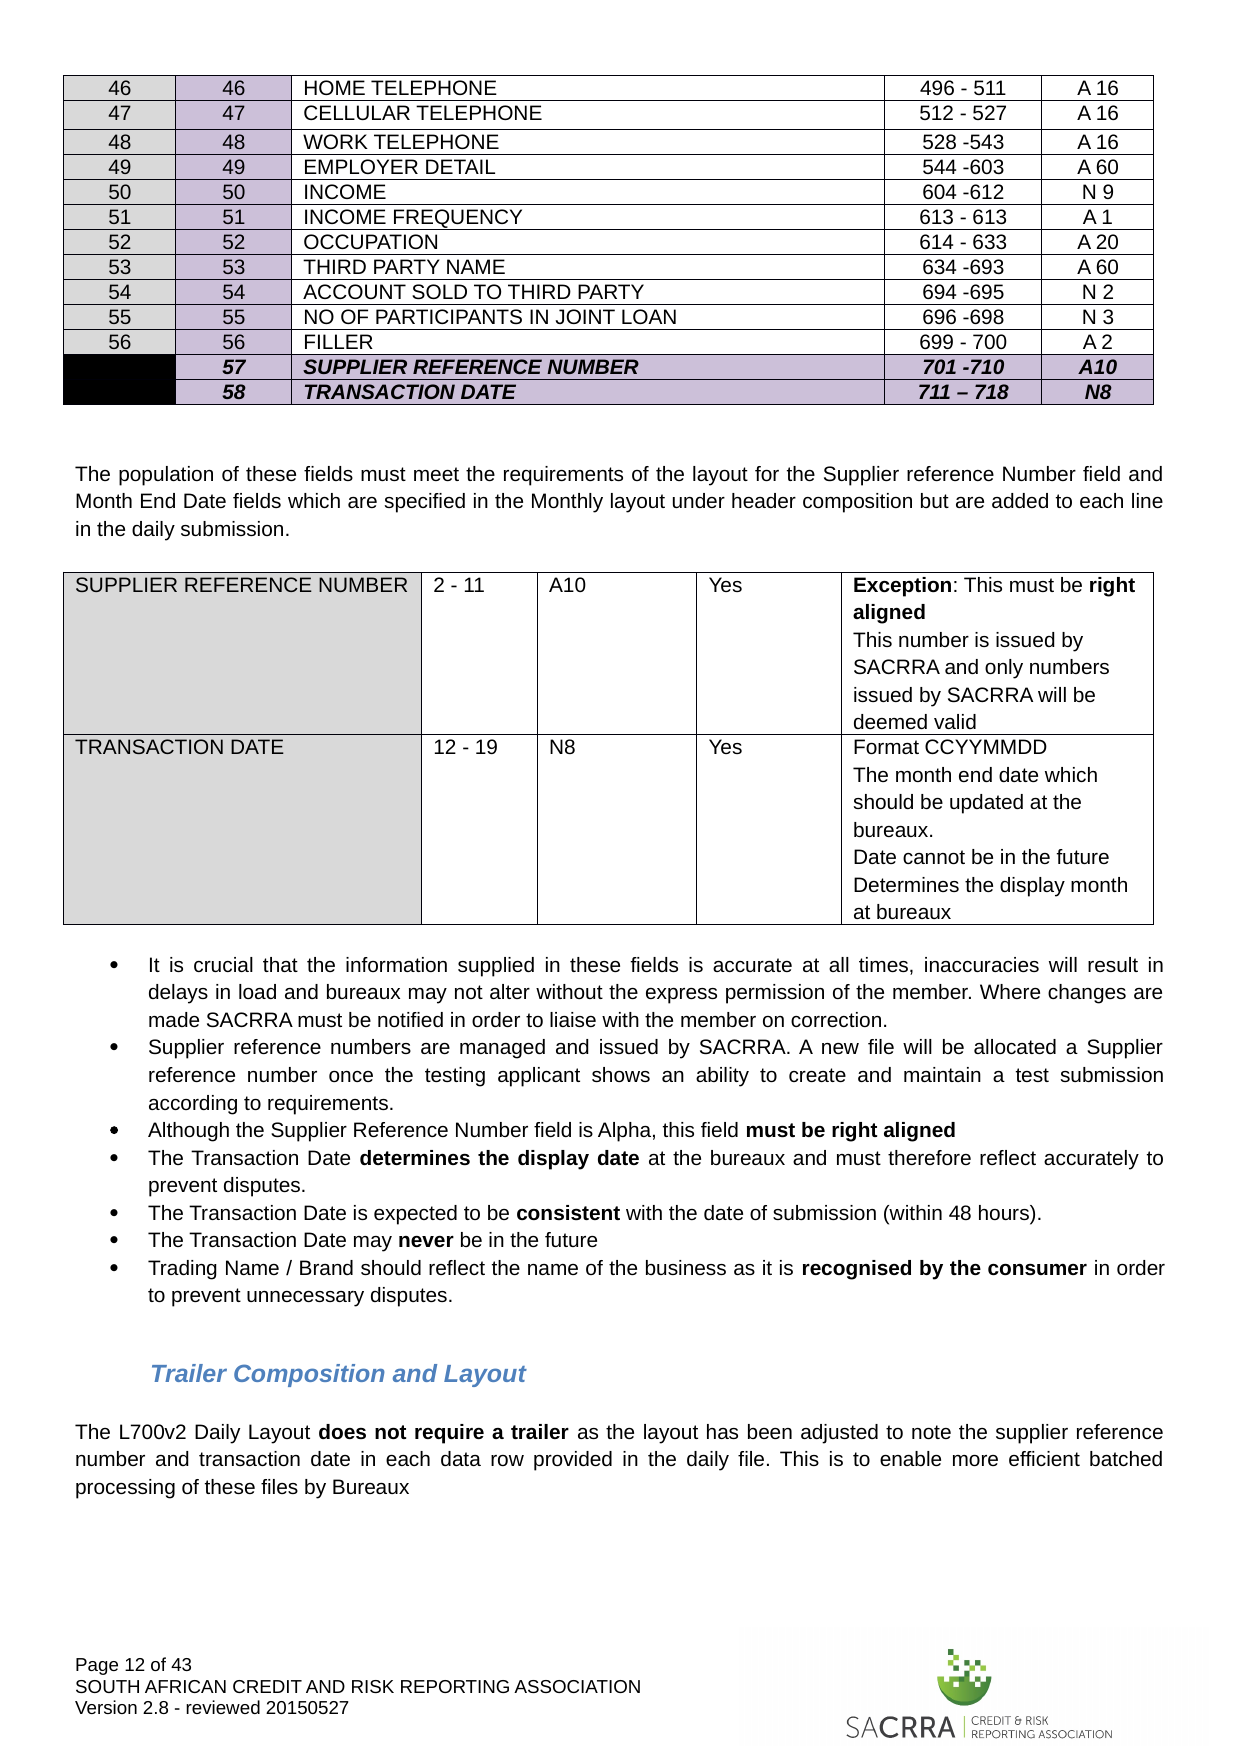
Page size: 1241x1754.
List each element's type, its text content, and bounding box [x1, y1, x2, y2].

table_cell 55 [176, 305, 291, 329]
table_header SUPPLIER REFERENCE NUMBER [64, 573, 421, 734]
table_cell A10 [1042, 355, 1153, 379]
table_cell FILLER [292, 330, 884, 354]
table_cell N8 [1042, 380, 1153, 404]
list The Transaction Date determines the display date at the bureaux and must therefore reflect accurately to prevent disputes. [110, 1145, 1165, 1197]
table_cell 614 - 633 [885, 230, 1041, 254]
table_cell CELLULAR TELEPHONE [292, 101, 884, 129]
table_cell 55 [64, 305, 175, 329]
table_cell WORK TELEPHONE [292, 130, 884, 154]
table_cell A 60 [1042, 255, 1153, 279]
table_cell 57 [176, 355, 291, 379]
list Although the Supplier Reference Number field is Alpha, this field must be right aligned [110, 1118, 1165, 1142]
table_cell 56 [64, 330, 175, 354]
table_cell 613 - 613 [885, 205, 1041, 229]
table_cell 49 [176, 155, 291, 179]
table_cell 53 [64, 255, 175, 279]
table_cell [64, 355, 175, 379]
table_cell 496 - 511 [885, 76, 1041, 100]
table_cell A 60 [1042, 155, 1153, 179]
list Trading Name / Brand should reflect the name of the business as it is recognised by the consumer in order to prevent unnecessary disputes. [110, 1256, 1165, 1307]
table_cell A 1 [1042, 205, 1153, 229]
table_cell 711 – 718 [885, 380, 1041, 404]
table_cell A 20 [1042, 230, 1153, 254]
table_cell 52 [64, 230, 175, 254]
table_cell 46 [176, 76, 291, 100]
table_cell TRANSACTION DATE [64, 735, 421, 924]
table_cell 56 [176, 330, 291, 354]
list It is crucial that the information supplied in these fields is accurate at all times, inaccuracies will result in delays in load and bureaux may not alter without the express permission of the member. Where changes are made SACRRA must be notified in order to liaise with the member on correction. [110, 953, 1165, 1032]
table_cell N 9 [1042, 180, 1153, 204]
table_cell 51 [176, 205, 291, 229]
table_cell 49 [64, 155, 175, 179]
table_cell 53 [176, 255, 291, 279]
list The Transaction Date is expected to be consistent with the date of submission (within 48 hours). [110, 1201, 1165, 1224]
table_cell N 2 [1042, 280, 1153, 304]
table_cell 51 [64, 205, 175, 229]
table_header Yes [697, 573, 841, 734]
list Supplier reference numbers are managed and issued by SACRRA. A new file will be allocated a Supplier reference number once the testing applicant shows an ability to create and maintain a test submission according to requirements. [110, 1035, 1165, 1114]
table_cell SUPPLIER REFERENCE NUMBER [292, 355, 884, 379]
table_cell 604 -612 [885, 180, 1041, 204]
table_cell 701 -710 [885, 355, 1041, 379]
table_cell A 16 [1042, 130, 1153, 154]
table_header A10 [538, 573, 696, 734]
table_cell N8 [538, 735, 696, 924]
table_cell 46 [64, 76, 175, 100]
table_cell 52 [176, 230, 291, 254]
table_cell 512 - 527 [885, 101, 1041, 129]
table_cell Format CCYYMMDD The month end date which should be updated at the bureaux. Date cannot be in the future Determines the display month at bureaux [842, 735, 1153, 924]
table_cell ACCOUNT SOLD TO THIRD PARTY [292, 280, 884, 304]
table_cell 48 [64, 130, 175, 154]
table_cell A 16 [1042, 101, 1153, 129]
text The L700v2 Daily Layout does not require a trailer as the layout has been adjusted to note the supplier reference number and transaction date in each data row provided in the daily file. This is to enable more efficient batched processing of these files by Bureaux [75, 1420, 1165, 1499]
list The Transaction Date may never be in the future [110, 1228, 1165, 1252]
table_cell 699 - 700 [885, 330, 1041, 354]
subtitle Trailer Composition and Layout [150, 1359, 1165, 1388]
table_cell TRANSACTION DATE [292, 380, 884, 404]
table_cell THIRD PARTY NAME [292, 255, 884, 279]
table_cell 696 -698 [885, 305, 1041, 329]
table_cell 694 -695 [885, 280, 1041, 304]
table_cell N 3 [1042, 305, 1153, 329]
table_cell 50 [64, 180, 175, 204]
table_cell 528 -543 [885, 130, 1041, 154]
table_header Exception: This must be right aligned This number is issued by SACRRA and only numbers issued by SACRRA will be deemed valid [842, 573, 1153, 734]
picture [738, 1627, 1209, 1746]
table_cell 47 [176, 101, 291, 129]
table_cell INCOME [292, 180, 884, 204]
table_cell HOME TELEPHONE [292, 76, 884, 100]
table_cell 54 [64, 280, 175, 304]
table_cell A 16 [1042, 76, 1153, 100]
text The population of these fields must meet the requirements of the layout for the Supplier reference Number field and Month End Date fields which are specified in the Monthly layout under header composition but are added to each line in the daily submission. [75, 462, 1165, 541]
table_cell A 2 [1042, 330, 1153, 354]
table_cell 50 [176, 180, 291, 204]
table_cell 47 [64, 101, 175, 129]
table_header 2 - 11 [422, 573, 537, 734]
table_cell 48 [176, 130, 291, 154]
table_cell INCOME FREQUENCY [292, 205, 884, 229]
table_cell 58 [176, 380, 291, 404]
table_cell 544 -603 [885, 155, 1041, 179]
table_cell NO OF PARTICIPANTS IN JOINT LOAN [292, 305, 884, 329]
table_cell 54 [176, 280, 291, 304]
table_cell 12 - 19 [422, 735, 537, 924]
table_cell OCCUPATION [292, 230, 884, 254]
table_cell 634 -693 [885, 255, 1041, 279]
table_cell EMPLOYER DETAIL [292, 155, 884, 179]
table_cell Yes [697, 735, 841, 924]
table_cell [64, 380, 175, 404]
